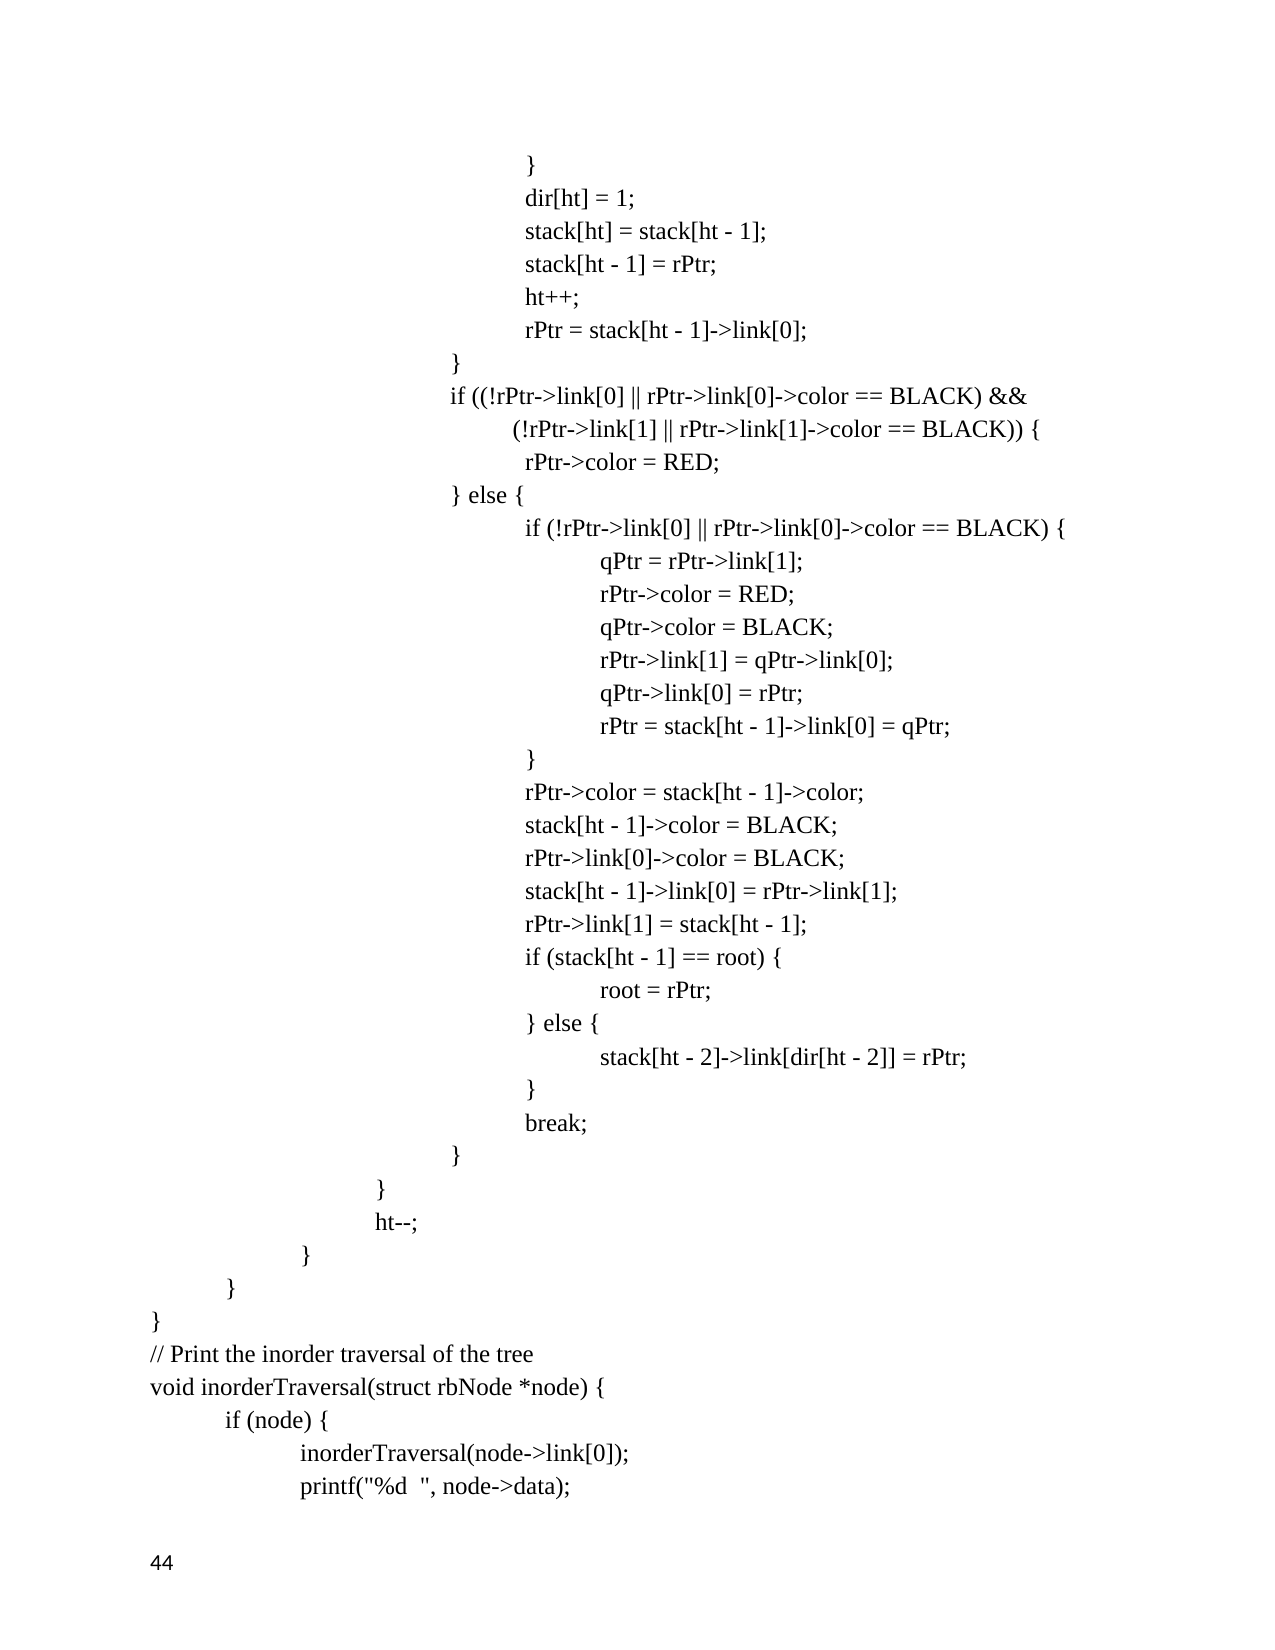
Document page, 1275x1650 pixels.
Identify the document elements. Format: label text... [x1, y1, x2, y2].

text if ((!rPtr->link[0] || rPtr->link[0]->color == BLACK) && [150, 381, 1125, 410]
text rPtr->color = RED; [150, 579, 1125, 608]
text } [150, 1306, 1125, 1334]
text } [150, 744, 1125, 773]
text rPtr->link[1] = qPtr->link[0]; [150, 645, 1125, 674]
text // Print the inorder traversal of the tree [150, 1339, 1125, 1367]
text if (node) { [150, 1405, 1125, 1433]
text } [150, 348, 1125, 377]
text inorderTraversal(node->link[0]); [150, 1438, 1125, 1467]
text rPtr = stack[ht - 1]->link[0] = qPtr; [150, 711, 1125, 740]
text ht++; [150, 282, 1125, 311]
text qPtr = rPtr->link[1]; [150, 546, 1125, 575]
text qPtr->color = BLACK; [150, 612, 1125, 641]
text ht--; [150, 1207, 1125, 1235]
text if (stack[ht - 1] == root) { [150, 942, 1125, 971]
text break; [150, 1108, 1125, 1136]
text rPtr->link[0]->color = BLACK; [150, 843, 1125, 872]
text void inorderTraversal(struct rbNode *node) { [150, 1372, 1125, 1401]
text stack[ht - 1] = rPtr; [150, 249, 1125, 278]
text } else { [150, 480, 1125, 509]
text } [150, 1273, 1125, 1301]
text } [150, 1174, 1125, 1202]
text rPtr->color = stack[ht - 1]->color; [150, 777, 1125, 806]
text stack[ht - 2]->link[dir[ht - 2]] = rPtr; [150, 1042, 1125, 1070]
text } [150, 150, 1125, 179]
text stack[ht] = stack[ht - 1]; [150, 216, 1125, 245]
text } [150, 1074, 1125, 1103]
text } [150, 1141, 1125, 1169]
text (!rPtr->link[1] || rPtr->link[1]->color == BLACK)) { [150, 414, 1125, 443]
text rPtr = stack[ht - 1]->link[0]; [150, 315, 1125, 344]
text root = rPtr; [150, 976, 1125, 1004]
text } [150, 1240, 1125, 1268]
text rPtr->color = RED; [150, 447, 1125, 476]
text rPtr->link[1] = stack[ht - 1]; [150, 909, 1125, 938]
text printf("%d ", node->data); [150, 1471, 1125, 1499]
text qPtr->link[0] = rPtr; [150, 678, 1125, 707]
text stack[ht - 1]->color = BLACK; [150, 810, 1125, 839]
text } else { [150, 1008, 1125, 1037]
text if (!rPtr->link[0] || rPtr->link[0]->color == BLACK) { [150, 513, 1125, 542]
text stack[ht - 1]->link[0] = rPtr->link[1]; [150, 876, 1125, 905]
text dir[ht] = 1; [150, 183, 1125, 212]
